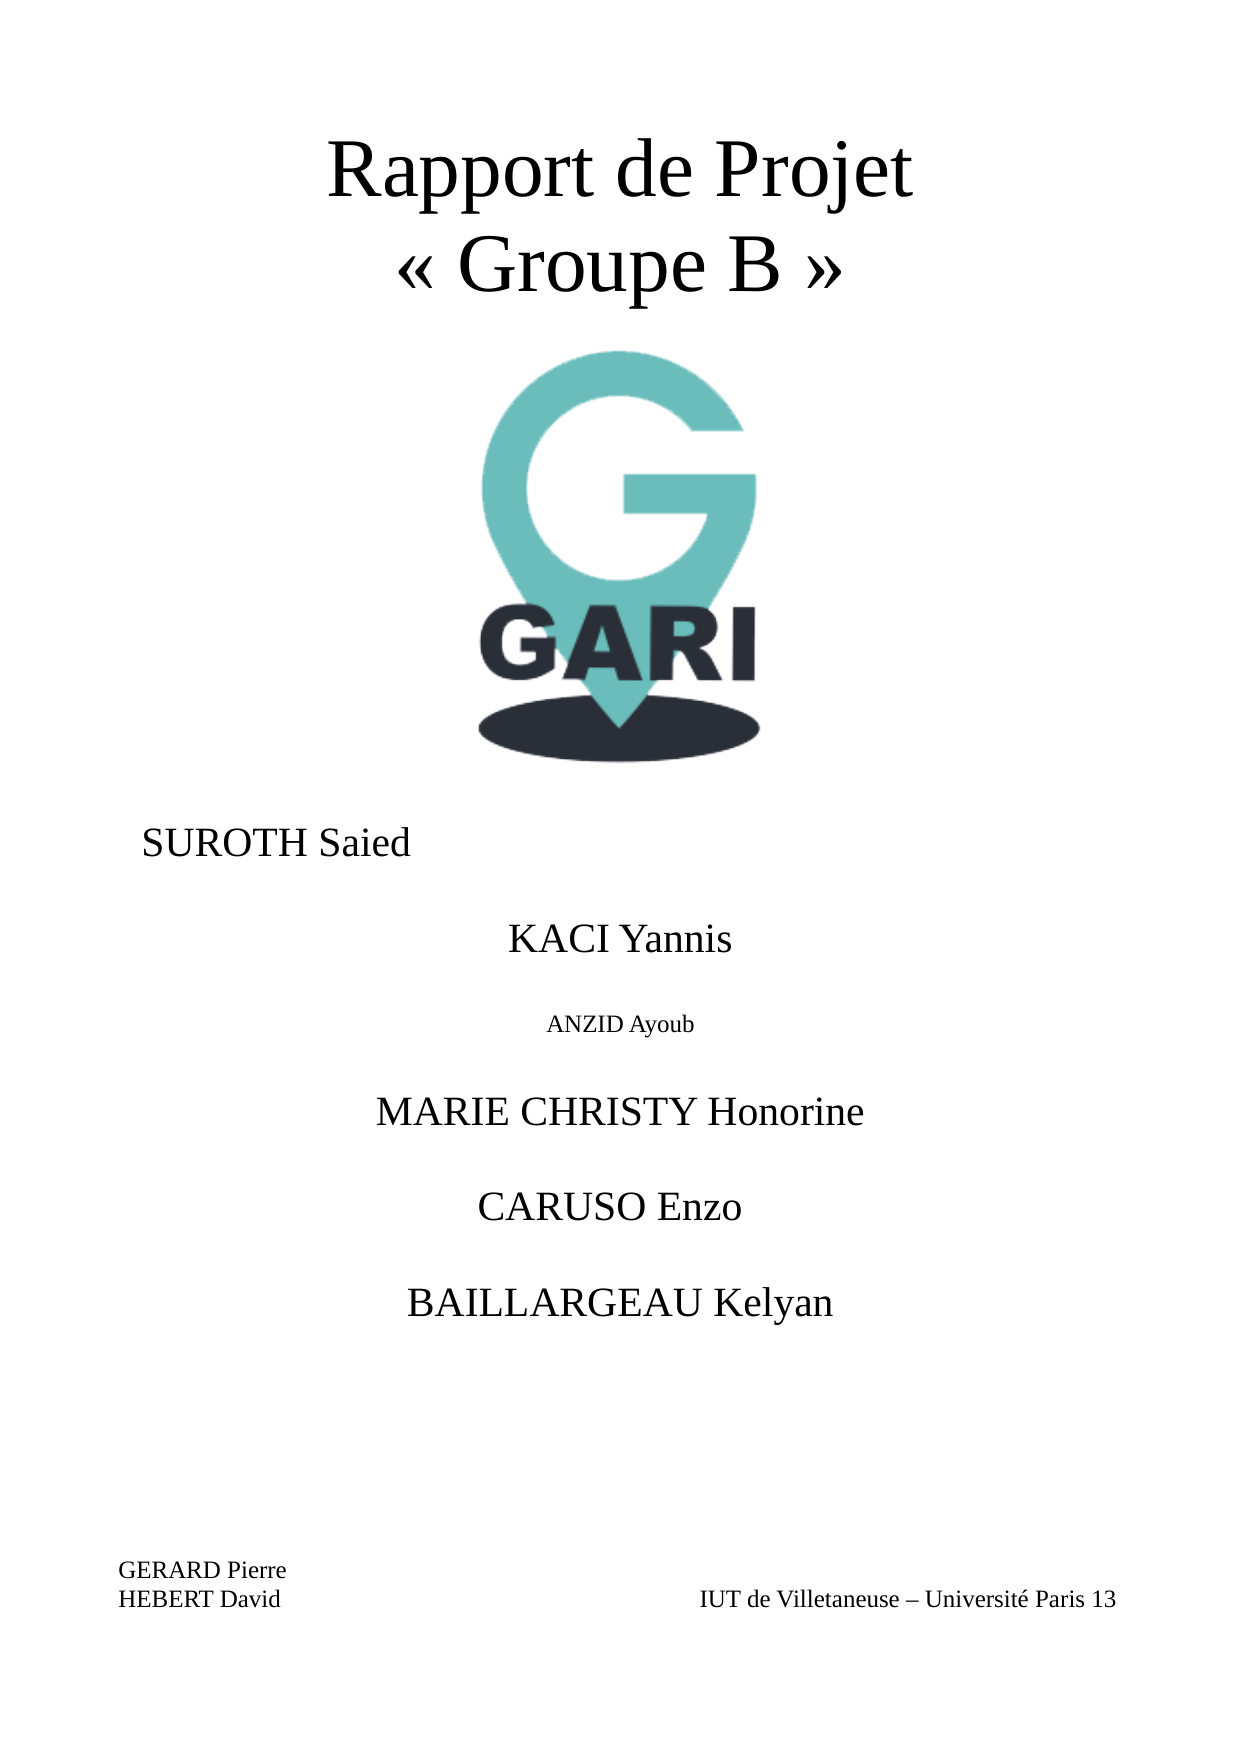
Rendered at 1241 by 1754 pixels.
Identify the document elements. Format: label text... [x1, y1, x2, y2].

text BAILLARGEAU Kelyan [118, 1278, 1122, 1326]
text CARUSO Enzo [118, 1182, 1122, 1230]
text KACI Yannis [118, 913, 1122, 961]
text « Groupe B » [118, 214, 1122, 310]
text ANZID Ayoub [118, 1009, 1122, 1038]
text GERARD Pierre [118, 1556, 1122, 1584]
text Rapport de Projet [118, 118, 1122, 214]
text SUROTH Saied [118, 818, 1122, 866]
text HEBERT David IUT de Villetaneuse – Université Paris 13 [118, 1584, 1122, 1613]
text MARIE CHRISTY Honorine [118, 1086, 1122, 1134]
